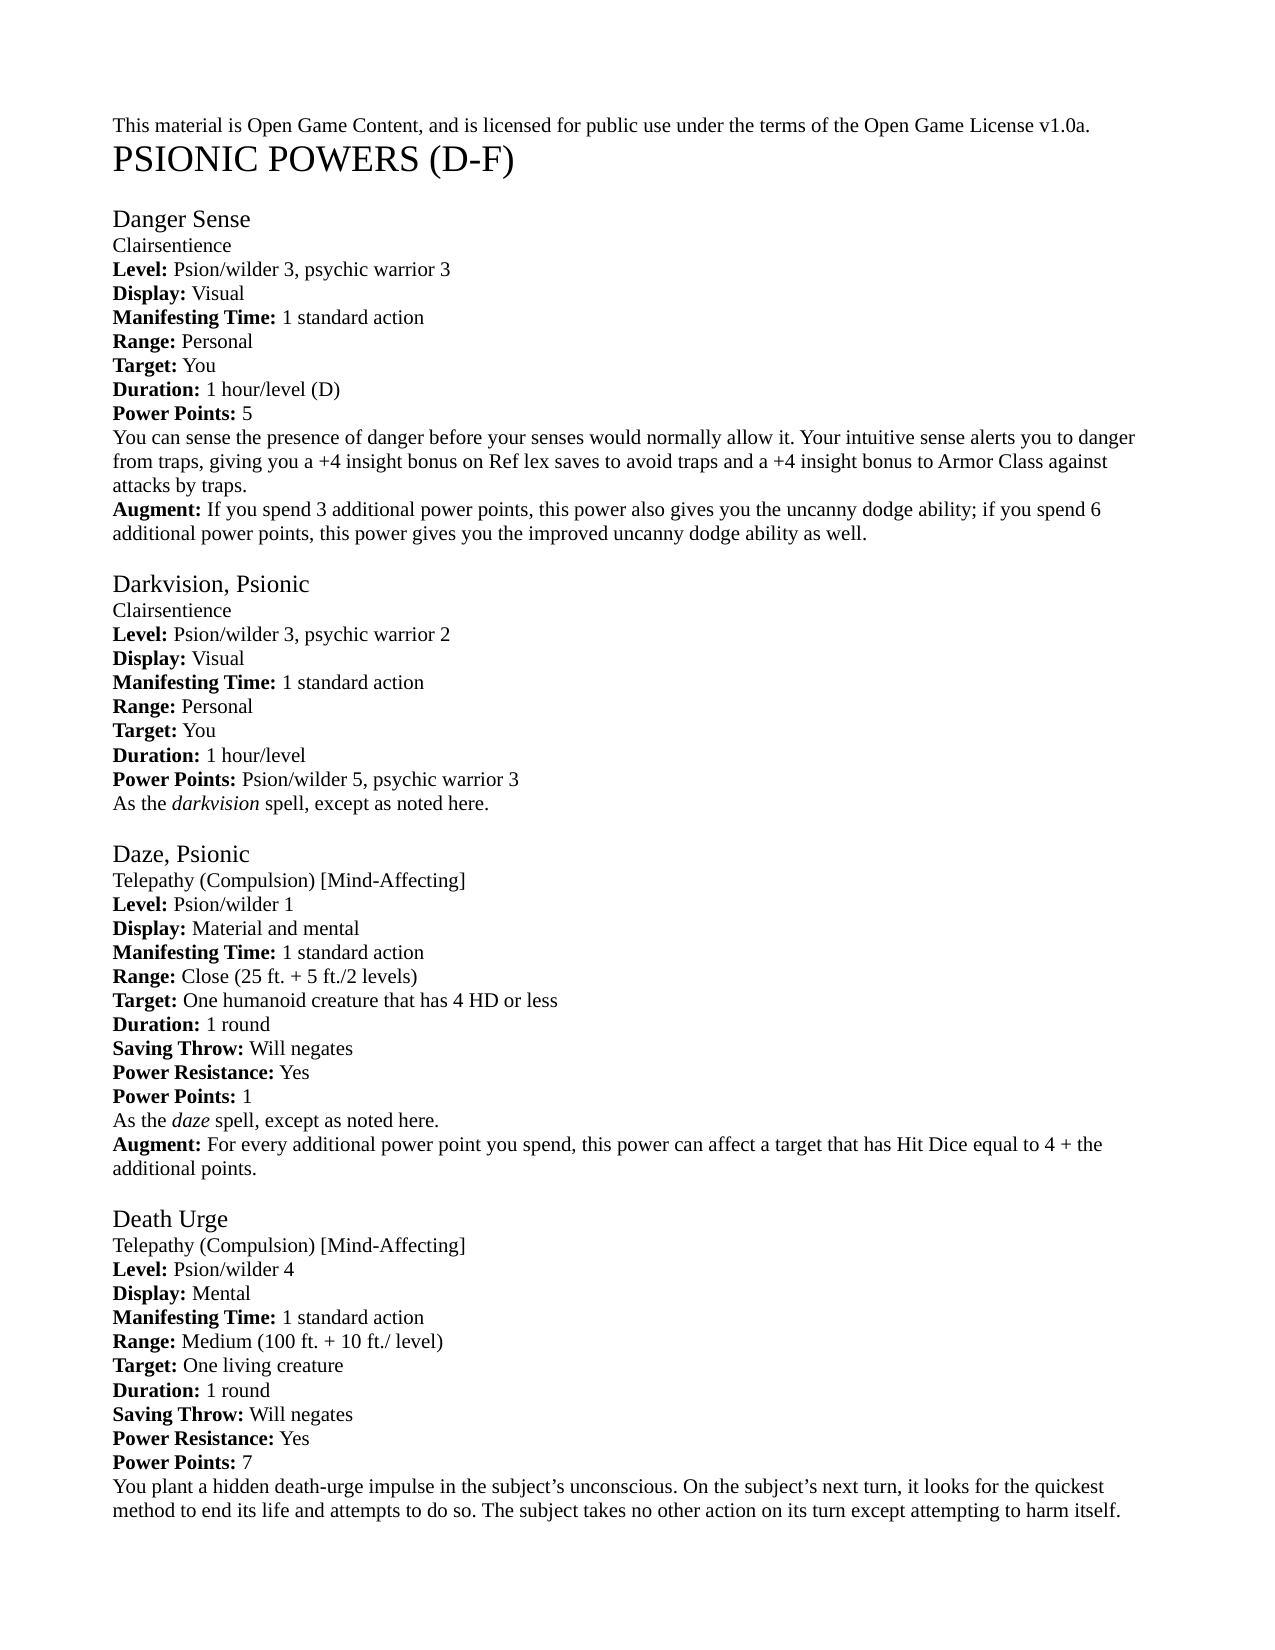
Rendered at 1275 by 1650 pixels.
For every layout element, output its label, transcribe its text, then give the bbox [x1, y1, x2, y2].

text Power Points: Psion/wilder 5, psychic warrior 3 [112, 767, 1162, 791]
text Power Points: 5 [112, 401, 1162, 425]
subtitle Death Urge [112, 1204, 1162, 1233]
text Power Points: 1 [112, 1084, 1162, 1108]
text Level: Psion/wilder 3, psychic warrior 3 [112, 257, 1162, 281]
text Telepathy (Compulsion) [Mind-Affecting] [112, 867, 1162, 892]
text Target: You [112, 718, 1162, 742]
text Target: One humanoid creature that has 4 HD or less [112, 988, 1162, 1012]
subtitle Danger Sense [112, 204, 1162, 232]
text Display: Material and mental [112, 916, 1162, 940]
text Level: Psion/wilder 1 [112, 892, 1162, 916]
text Power Points: 7 [112, 1450, 1162, 1474]
text Power Resistance: Yes [112, 1426, 1162, 1450]
text Manifesting Time: 1 standard action [112, 670, 1162, 694]
text Display: Visual [112, 281, 1162, 305]
text Augment: For every additional power point you spend, this power can affect a target that has Hit Dice equal to 4 + the additional points. [112, 1132, 1162, 1180]
subtitle Daze, Psionic [112, 839, 1162, 867]
text Duration: 1 hour/level [112, 742, 1162, 767]
text Display: Visual [112, 646, 1162, 670]
text Saving Throw: Will negates [112, 1036, 1162, 1060]
subtitle PSIONIC POWERS (D-F) [112, 137, 1162, 180]
text You plant a hidden death-urge impulse in the subject’s unconscious. On the subject’s next turn, it looks for the quickest method to end its life and attempts to do so. The subject takes no other action on its turn except attempting to harm itself. [112, 1474, 1162, 1522]
subtitle Darkvision, Psionic [112, 569, 1162, 598]
text You can sense the presence of danger before your senses would normally allow it. Your intuitive sense alerts you to danger from traps, giving you a +4 insight bonus on Ref lex saves to avoid traps and a +4 insight bonus to Armor Class against attacks by traps. [112, 425, 1162, 497]
text Saving Throw: Will negates [112, 1402, 1162, 1426]
text As the daze spell, except as noted here. [112, 1108, 1162, 1132]
text Target: One living creature [112, 1353, 1162, 1377]
text Manifesting Time: 1 standard action [112, 1305, 1162, 1329]
text Range: Personal [112, 329, 1162, 353]
text Display: Mental [112, 1281, 1162, 1305]
text Level: Psion/wilder 4 [112, 1257, 1162, 1281]
text Manifesting Time: 1 standard action [112, 305, 1162, 329]
text Clairsentience [112, 598, 1162, 622]
text As the darkvision spell, except as noted here. [112, 791, 1162, 815]
text This material is Open Game Content, and is licensed for public use under the terms of the Open Game License v1.0a. [112, 112, 1162, 137]
text Duration: 1 round [112, 1377, 1162, 1402]
text Clairsentience [112, 232, 1162, 257]
text Telepathy (Compulsion) [Mind-Affecting] [112, 1233, 1162, 1257]
text Range: Personal [112, 694, 1162, 718]
text Level: Psion/wilder 3, psychic warrior 2 [112, 622, 1162, 646]
text Duration: 1 round [112, 1012, 1162, 1036]
text Manifesting Time: 1 standard action [112, 940, 1162, 964]
text Target: You [112, 353, 1162, 377]
text Augment: If you spend 3 additional power points, this power also gives you the uncanny dodge ability; if you spend 6 additional power points, this power gives you the improved uncanny dodge ability as well. [112, 497, 1162, 545]
text Range: Close (25 ft. + 5 ft./2 levels) [112, 964, 1162, 988]
text Range: Medium (100 ft. + 10 ft./ level) [112, 1329, 1162, 1353]
text Power Resistance: Yes [112, 1060, 1162, 1084]
text Duration: 1 hour/level (D) [112, 377, 1162, 401]
